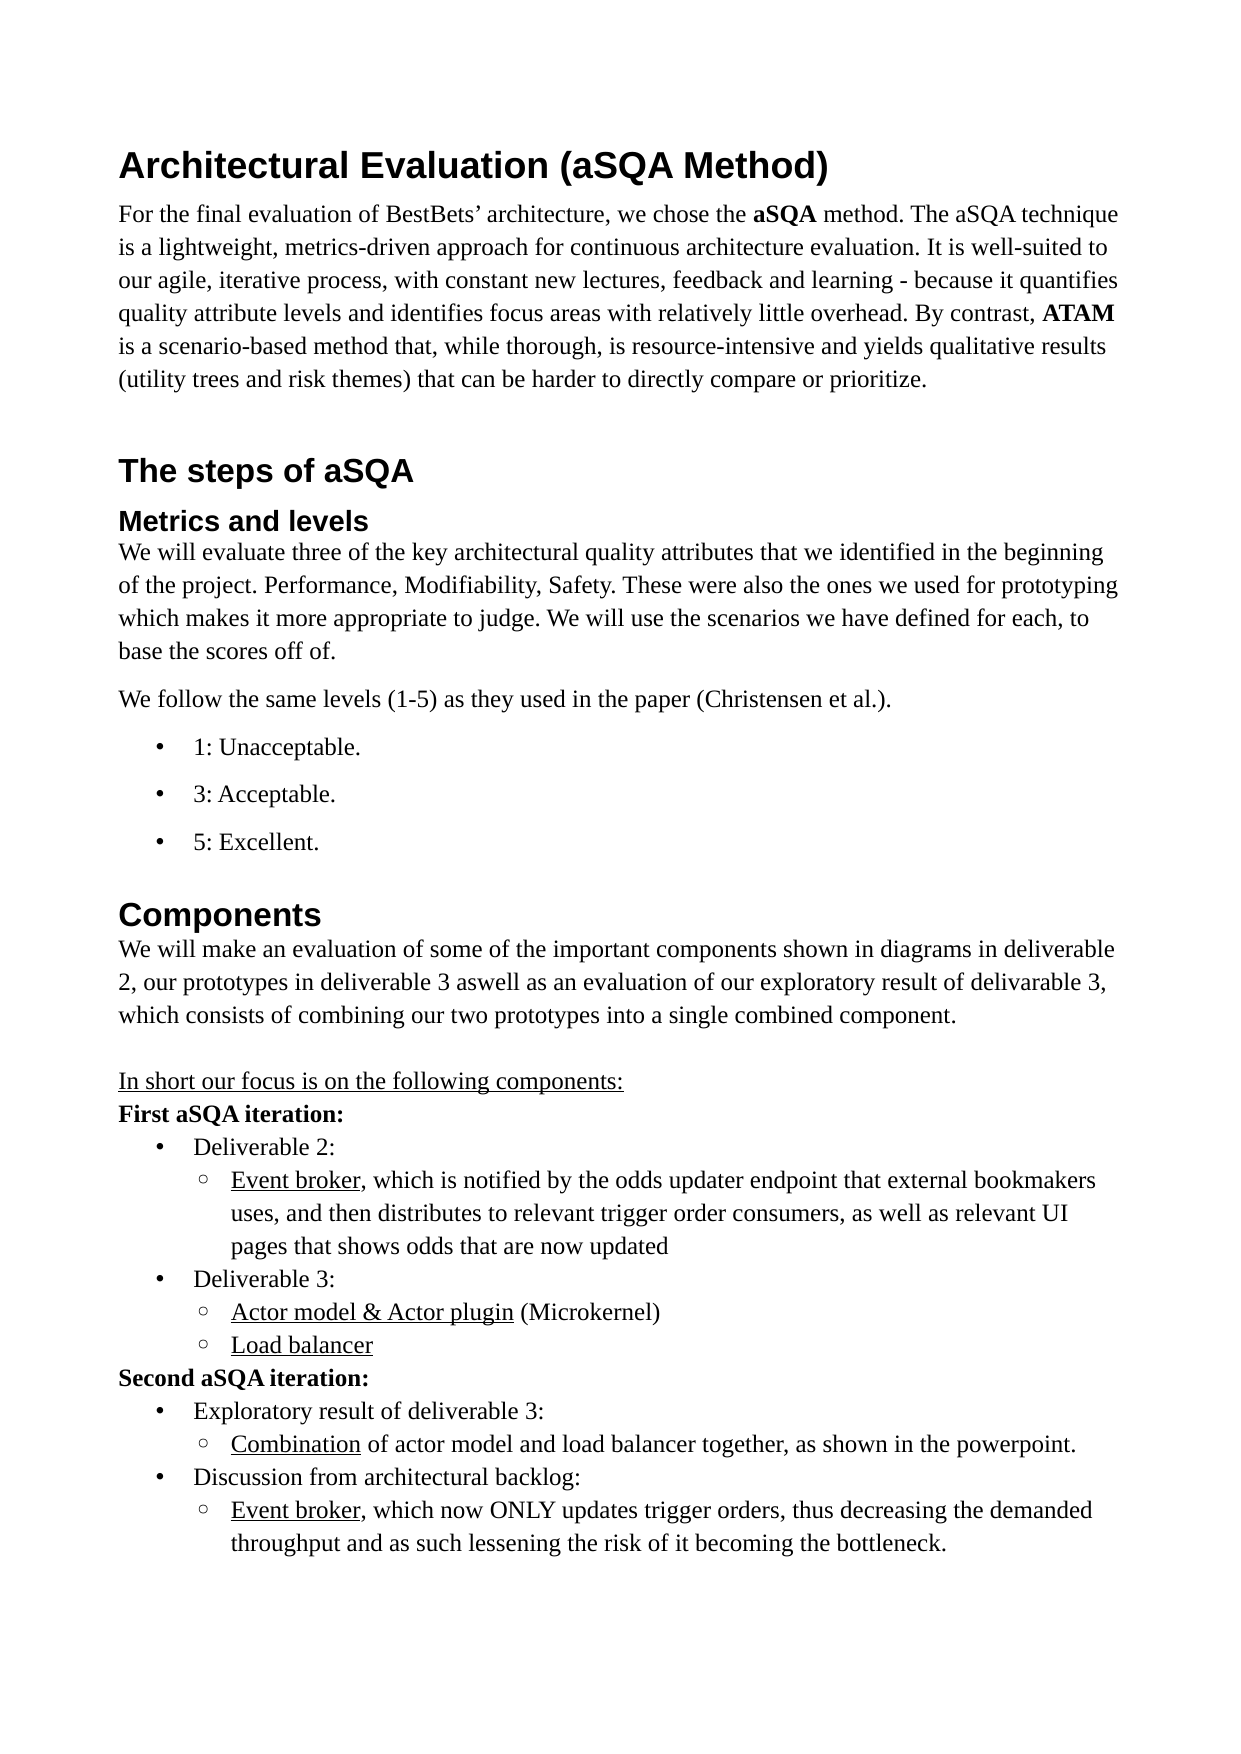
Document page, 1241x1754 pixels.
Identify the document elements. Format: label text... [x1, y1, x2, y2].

list 5: Excellent. [156, 827, 1122, 856]
list Event broker, which now ONLY updates trigger orders, thus decreasing the demanded throughput and as such lessening the risk of it becoming the bottleneck. [193, 1495, 1122, 1557]
list Actor model & Actor plugin (Microkernel) [193, 1297, 1122, 1326]
list Discussion from architectural backlog: [156, 1462, 1122, 1491]
text For the final evaluation of BestBets’ architecture, we chose the aSQA method. The aSQA technique is a lightweight, metrics-driven approach for continuous architecture evaluation. It is well-suited to our agile, iterative process, with constant new lectures, feedback and learning - because it quantifies quality attribute levels and identifies focus areas with relatively little overhead. By contrast, ATAM is a scenario-based method that, while thorough, is resource-intensive and yields qualitative results (utility trees and risk themes) that can be harder to directly compare or prioritize. [118, 199, 1122, 393]
subtitle Metrics and levels [118, 504, 1122, 537]
subtitle Components [118, 895, 1122, 934]
subtitle The steps of aSQA [118, 451, 1122, 489]
list Combination of actor model and load balancer together, as shown in the powerpoint. [193, 1429, 1122, 1458]
list Deliverable 3: [156, 1264, 1122, 1293]
list 3: Acceptable. [156, 779, 1122, 808]
list Exploratory result of deliverable 3: [156, 1396, 1122, 1425]
list Event broker, which is notified by the odds updater endpoint that external bookmakers uses, and then distributes to relevant trigger order consumers, as well as relevant UI pages that shows odds that are now updated [193, 1165, 1122, 1259]
text We follow the same levels (1-5) as they used in the paper (Christensen et al.). [118, 684, 1122, 713]
text First aSQA iteration: [118, 1099, 1122, 1127]
text Second aSQA iteration: [118, 1363, 1122, 1392]
list 1: Unacceptable. [156, 732, 1122, 760]
text We will make an evaluation of some of the important components shown in diagrams in deliverable 2, our prototypes in deliverable 3 aswell as an evaluation of our exploratory result of delivarable 3, which consists of combining our two prototypes into a single combined component. [118, 934, 1122, 1028]
subtitle Architectural Evaluation (aSQA Method) [118, 143, 1122, 186]
text We will evaluate three of the key architectural quality attributes that we identified in the beginning of the project. Performance, Modifiability, Safety. These were also the ones we used for prototyping which makes it more appropriate to judge. We will use the scenarios we have defined for each, to base the scores off of. [118, 537, 1122, 665]
list Load balancer [193, 1330, 1122, 1359]
list Deliverable 2: [156, 1132, 1122, 1161]
text In short our focus is on the following components: [118, 1033, 1122, 1094]
